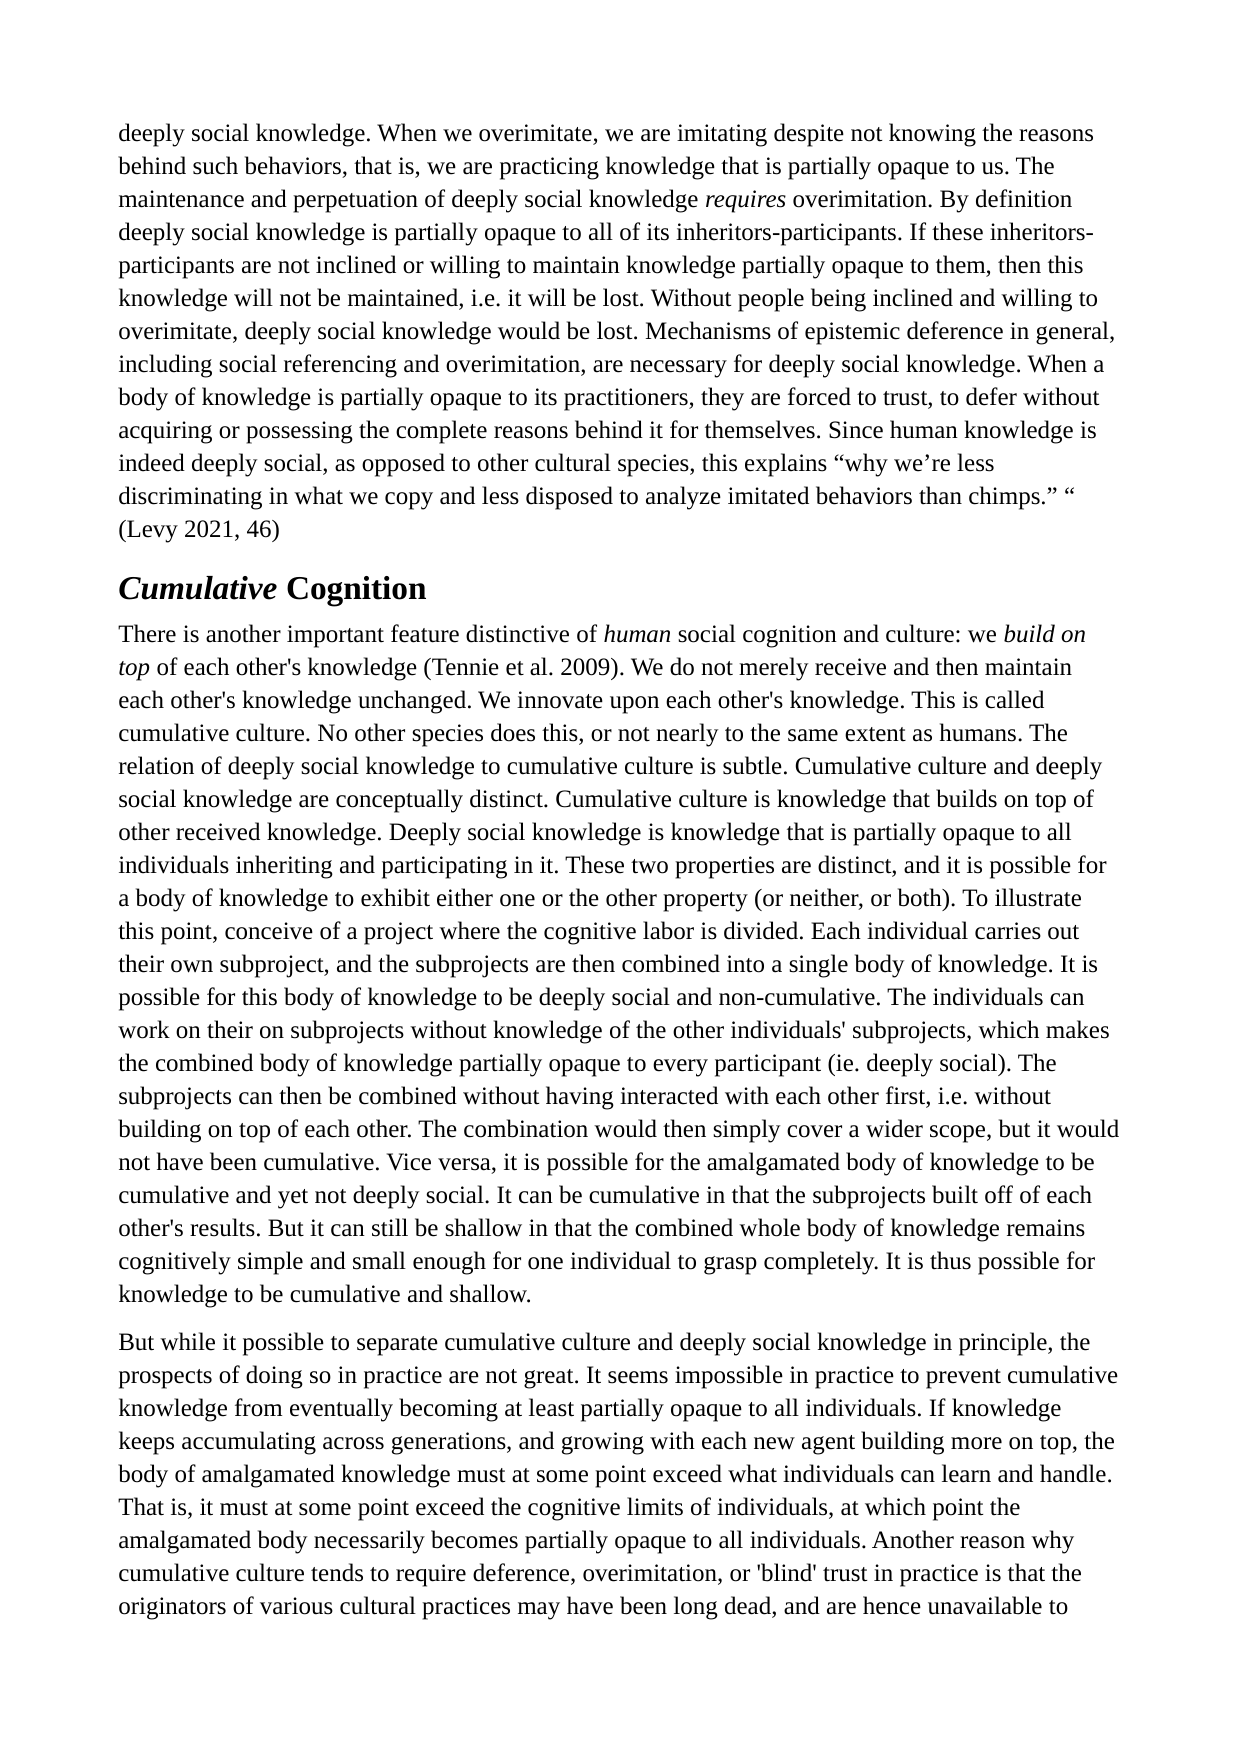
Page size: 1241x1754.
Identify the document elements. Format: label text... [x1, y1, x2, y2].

text deeply social knowledge. When we overimitate, we are imitating despite not knowing the reasons behind such behaviors, that is, we are practicing knowledge that is partially opaque to us. The maintenance and perpetuation of deeply social knowledge requires overimitation. By definition deeply social knowledge is partially opaque to all of its inheritors-participants. If these inheritors-participants are not inclined or willing to maintain knowledge partially opaque to them, then this knowledge will not be maintained, i.e. it will be lost. Without people being inclined and willing to overimitate, deeply social knowledge would be lost. Mechanisms of epistemic deference in general, including social referencing and overimitation, are necessary for deeply social knowledge. When a body of knowledge is partially opaque to its practitioners, they are forced to trust, to defer without acquiring or possessing the complete reasons behind it for themselves. Since human knowledge is indeed deeply social, as opposed to other cultural species, this explains “why we’re less discriminating in what we copy and less disposed to analyze imitated behaviors than chimps.” “ (Levy 2021, 46) [118, 118, 1122, 543]
text But while it possible to separate cumulative culture and deeply social knowledge in principle, the prospects of doing so in practice are not great. It seems impossible in practice to prevent cumulative knowledge from eventually becoming at least partially opaque to all individuals. If knowledge keeps accumulating across generations, and growing with each new agent building more on top, the body of amalgamated knowledge must at some point exceed what individuals can learn and handle. That is, it must at some point exceed the cognitive limits of individuals, at which point the amalgamated body necessarily becomes partially opaque to all individuals. Another reason why cumulative culture tends to require deference, overimitation, or 'blind' trust in practice is that the originators of various cultural practices may have been long dead, and are hence unavailable to [118, 1327, 1122, 1620]
text There is another important feature distinctive of human social cognition and culture: we build on top of each other's knowledge (Tennie et al. 2009). We do not merely receive and then maintain each other's knowledge unchanged. We innovate upon each other's knowledge. This is called cumulative culture. No other species does this, or not nearly to the same extent as humans. The relation of deeply social knowledge to cumulative culture is subtle. Cumulative culture and deeply social knowledge are conceptually distinct. Cumulative culture is knowledge that builds on top of other received knowledge. Deeply social knowledge is knowledge that is partially opaque to all individuals inheriting and participating in it. These two properties are distinct, and it is possible for a body of knowledge to exhibit either one or the other property (or neither, or both). To illustrate this point, conceive of a project where the cognitive labor is divided. Each individual carries out their own subproject, and the subprojects are then combined into a single body of knowledge. It is possible for this body of knowledge to be deeply social and non-cumulative. The individuals can work on their on subprojects without knowledge of the other individuals' subprojects, which makes the combined body of knowledge partially opaque to every participant (ie. deeply social). The subprojects can then be combined without having interacted with each other first, i.e. without building on top of each other. The combination would then simply cover a wider scope, but it would not have been cumulative. Vice versa, it is possible for the amalgamated body of knowledge to be cumulative and yet not deeply social. It can be cumulative in that the subprojects built off of each other's results. But it can still be shallow in that the combined whole body of knowledge remains cognitively simple and small enough for one individual to grasp completely. It is thus possible for knowledge to be cumulative and shallow. [118, 619, 1122, 1308]
subtitle Cumulative Cognition [118, 568, 1122, 607]
